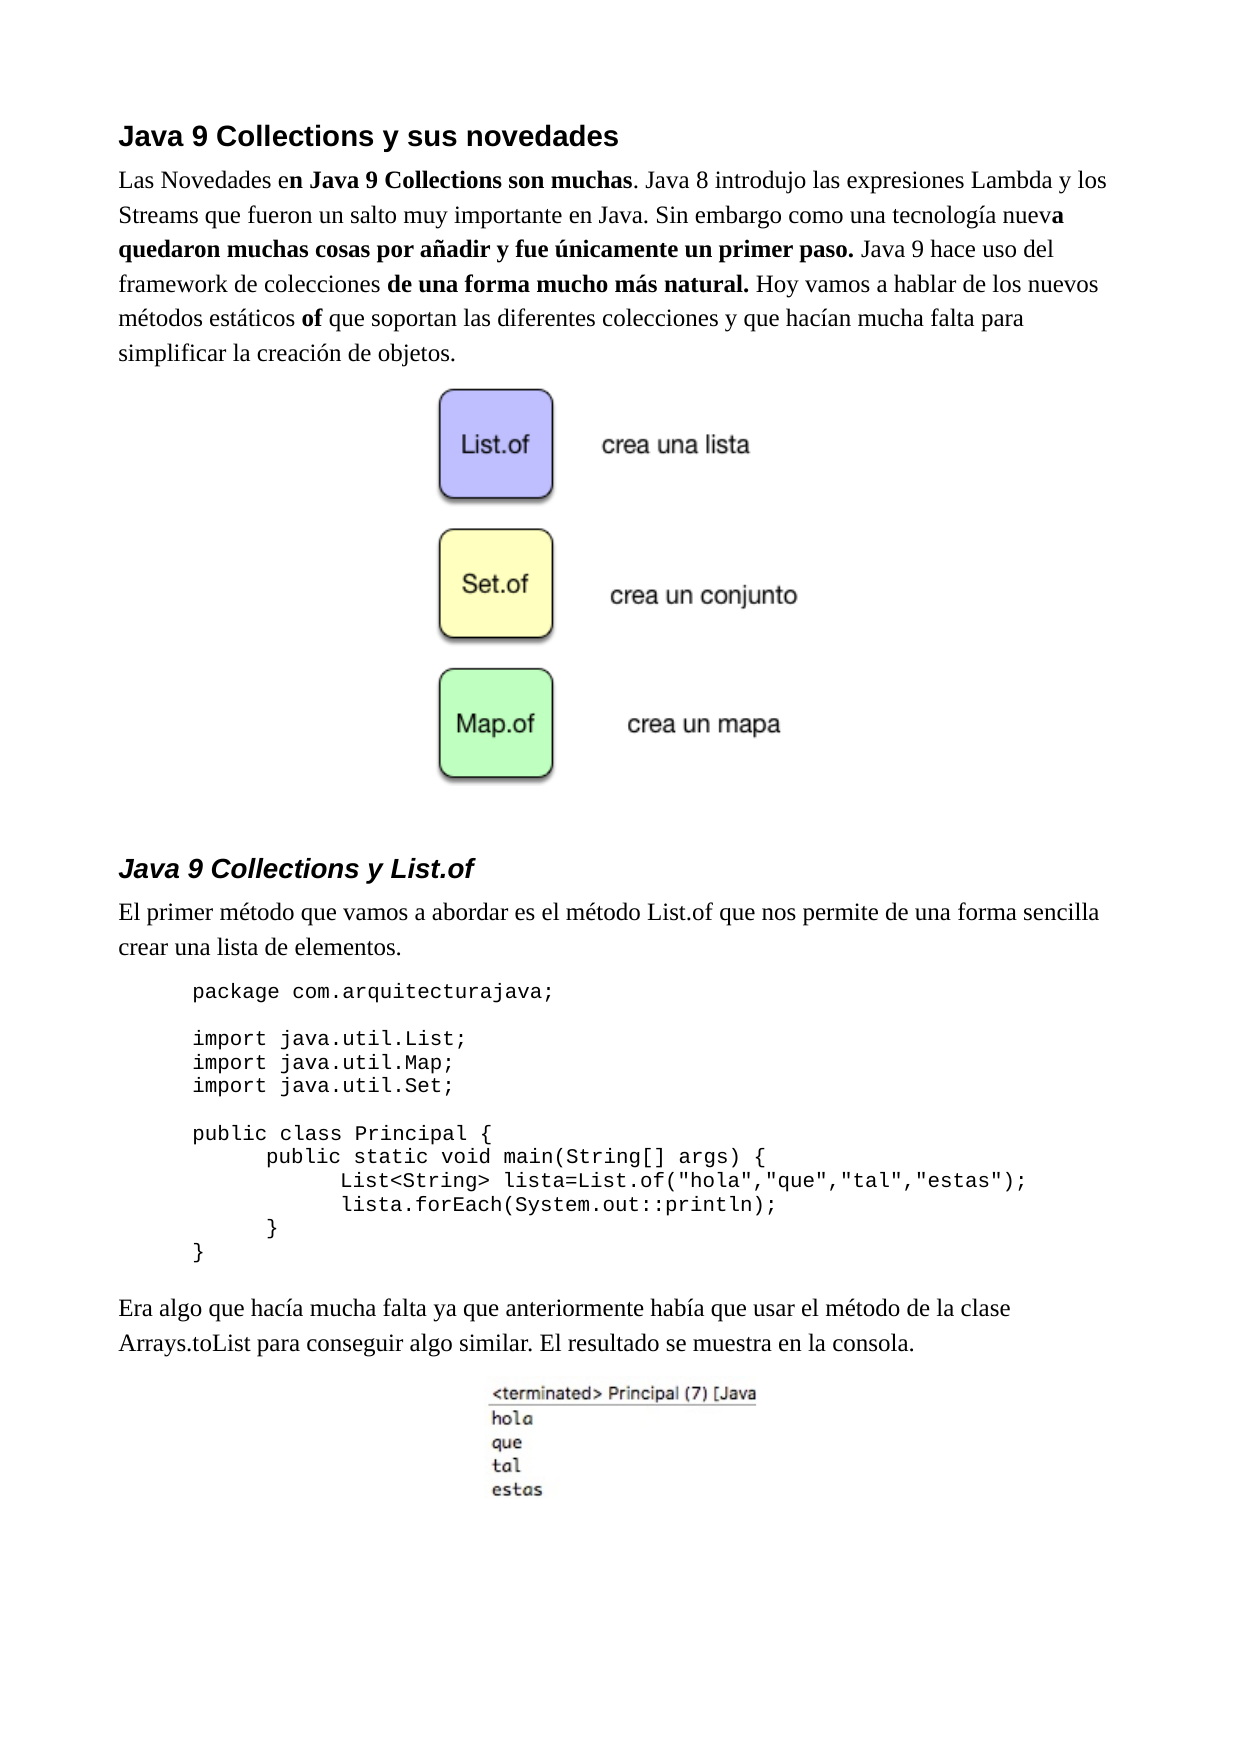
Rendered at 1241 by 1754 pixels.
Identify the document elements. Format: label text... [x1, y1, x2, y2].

text public static void main(String[] args) { [118, 1146, 1122, 1170]
text List<String> lista=List.of("hola","que","tal","estas"); [118, 1170, 1122, 1193]
text import java.util.Set; [118, 1075, 1122, 1099]
picture [484, 1376, 757, 1499]
text El primer método que vamos a abordar es el método List.of que nos permite de una forma sencilla crear una lista de elementos. [118, 897, 1122, 960]
text Las Novedades en Java 9 Collections son muchas. Java 8 introdujo las expresiones Lambda y los Streams que fueron un salto muy importante en Java. Sin embargo como una tecnología nueva quedaron muchas cosas por añadir y fue únicamente un primer paso. Java 9 hace uso del framework de colecciones de una forma mucho más natural. Hoy vamos a hablar de los nuevos métodos estáticos of que soportan las diferentes colecciones y que hacían mucha falta para simplificar la creación de objetos. [118, 166, 1122, 367]
text package com.arquitecturajava; [118, 981, 1122, 1004]
text public class Principal { [118, 1123, 1122, 1146]
text } [118, 1241, 1122, 1264]
subtitle Java 9 Collections y List.of [118, 853, 1122, 885]
text import java.util.List; [118, 1028, 1122, 1052]
text lista.forEach(System.out::println); [118, 1193, 1122, 1217]
picture [433, 387, 807, 786]
subtitle Java 9 Collections y sus novedades [118, 119, 1122, 153]
text Era algo que hacía mucha falta ya que anteriormente había que usar el método de la clase Arrays.toList para conseguir algo similar. El resultado se muestra en la consola. [118, 1293, 1122, 1356]
text import java.util.Map; [118, 1052, 1122, 1075]
text } [118, 1217, 1122, 1241]
